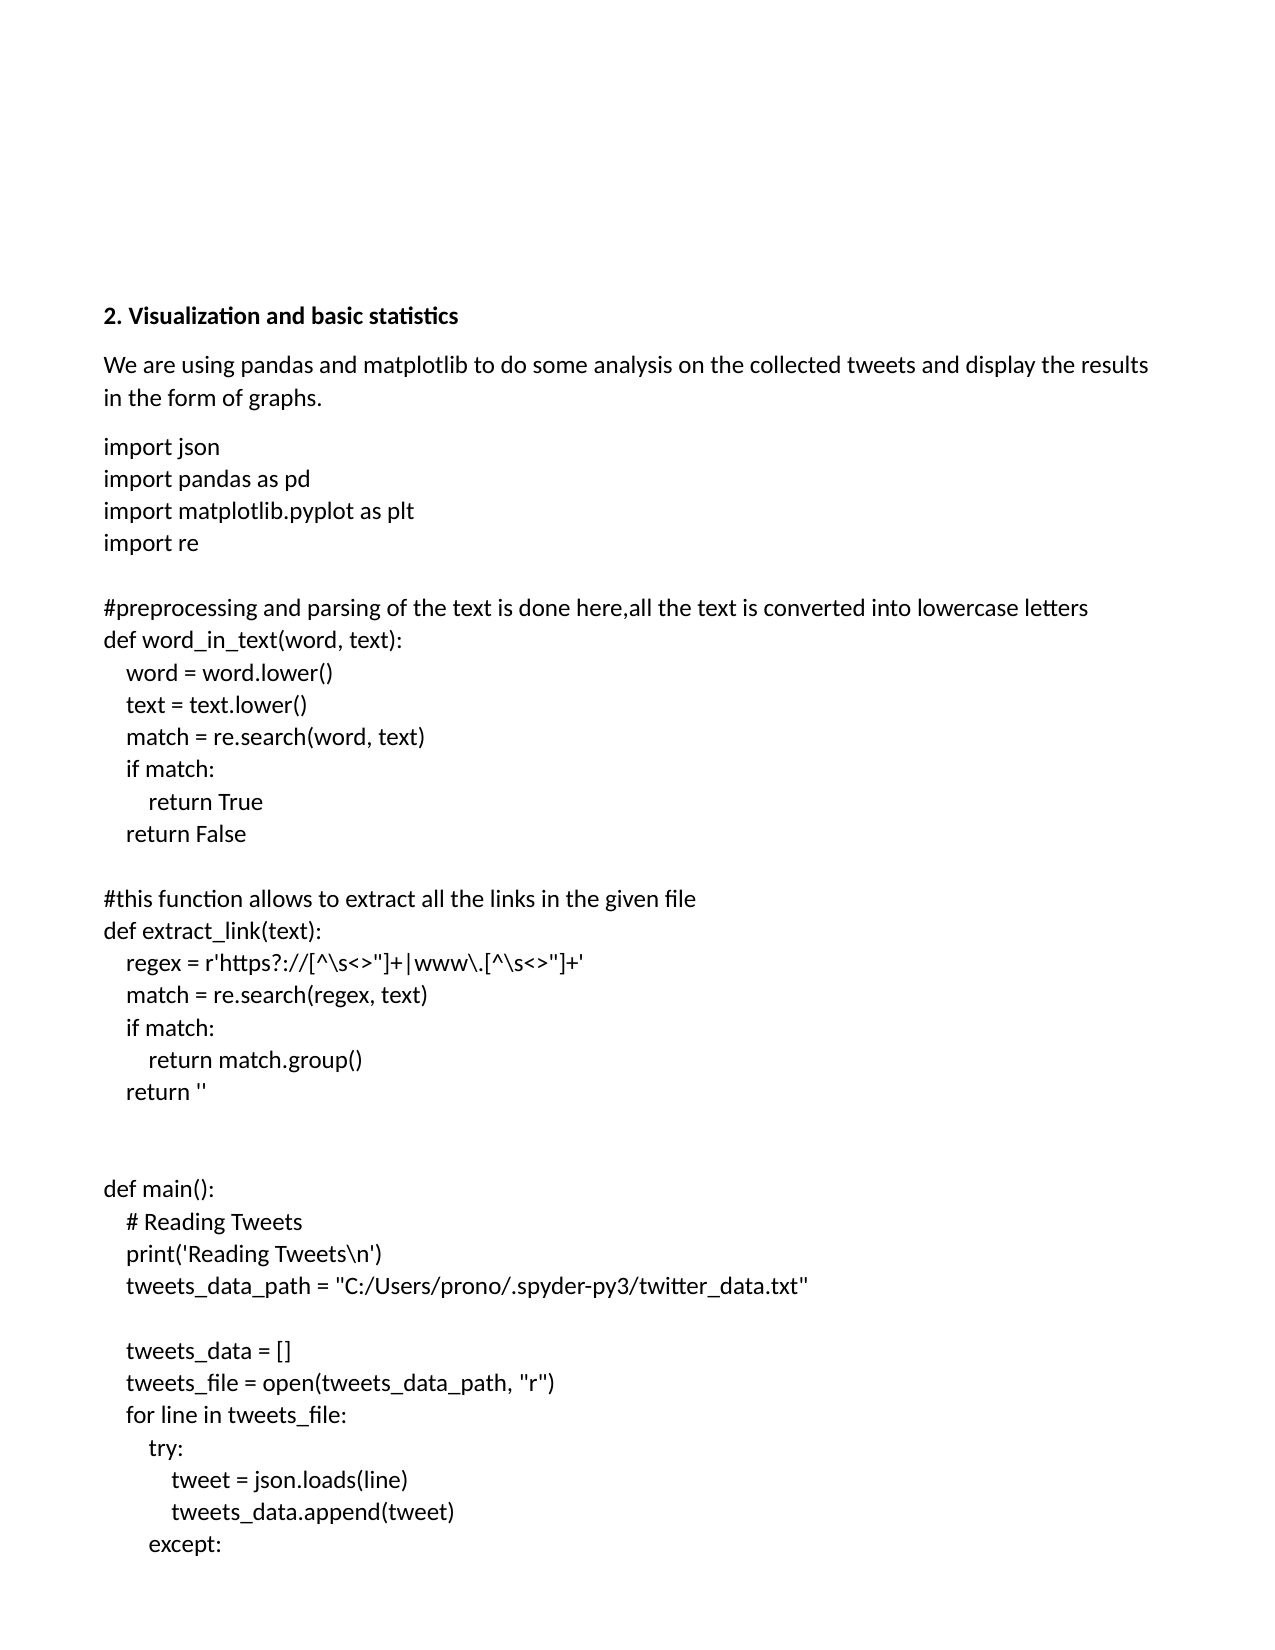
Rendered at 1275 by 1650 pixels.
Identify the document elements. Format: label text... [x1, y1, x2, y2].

text 2. Visualization and basic statistics [103, 300, 1167, 331]
text We are using pandas and matplotlib to do some analysis on the collected tweets and display the results in the form of graphs. [103, 349, 1167, 412]
text [103, 75, 1167, 106]
text import json import pandas as pd import matplotlib.pyplot as plt import re #preprocessing and parsing of the text is done here,all the text is converted into lowercase letters def word_in_text(word, text): word = word.lower() text = text.lower() match = re.search(word, text) if match: return True return False #this function allows to extract all the links in the given file def extract_link(text): regex = r'https?://[^\s<>"]+|www\.[^\s<>"]+' match = re.search(regex, text) if match: return match.group() return '' def main(): # Reading Tweets print('Reading Tweets\n') tweets_data_path = "C:/Users/prono/.spyder-py3/twitter_data.txt" tweets_data = [] tweets_file = open(tweets_data_path, "r") for line in tweets_file: try: tweet = json.loads(line) tweets_data.append(tweet) except: [103, 431, 1167, 1559]
